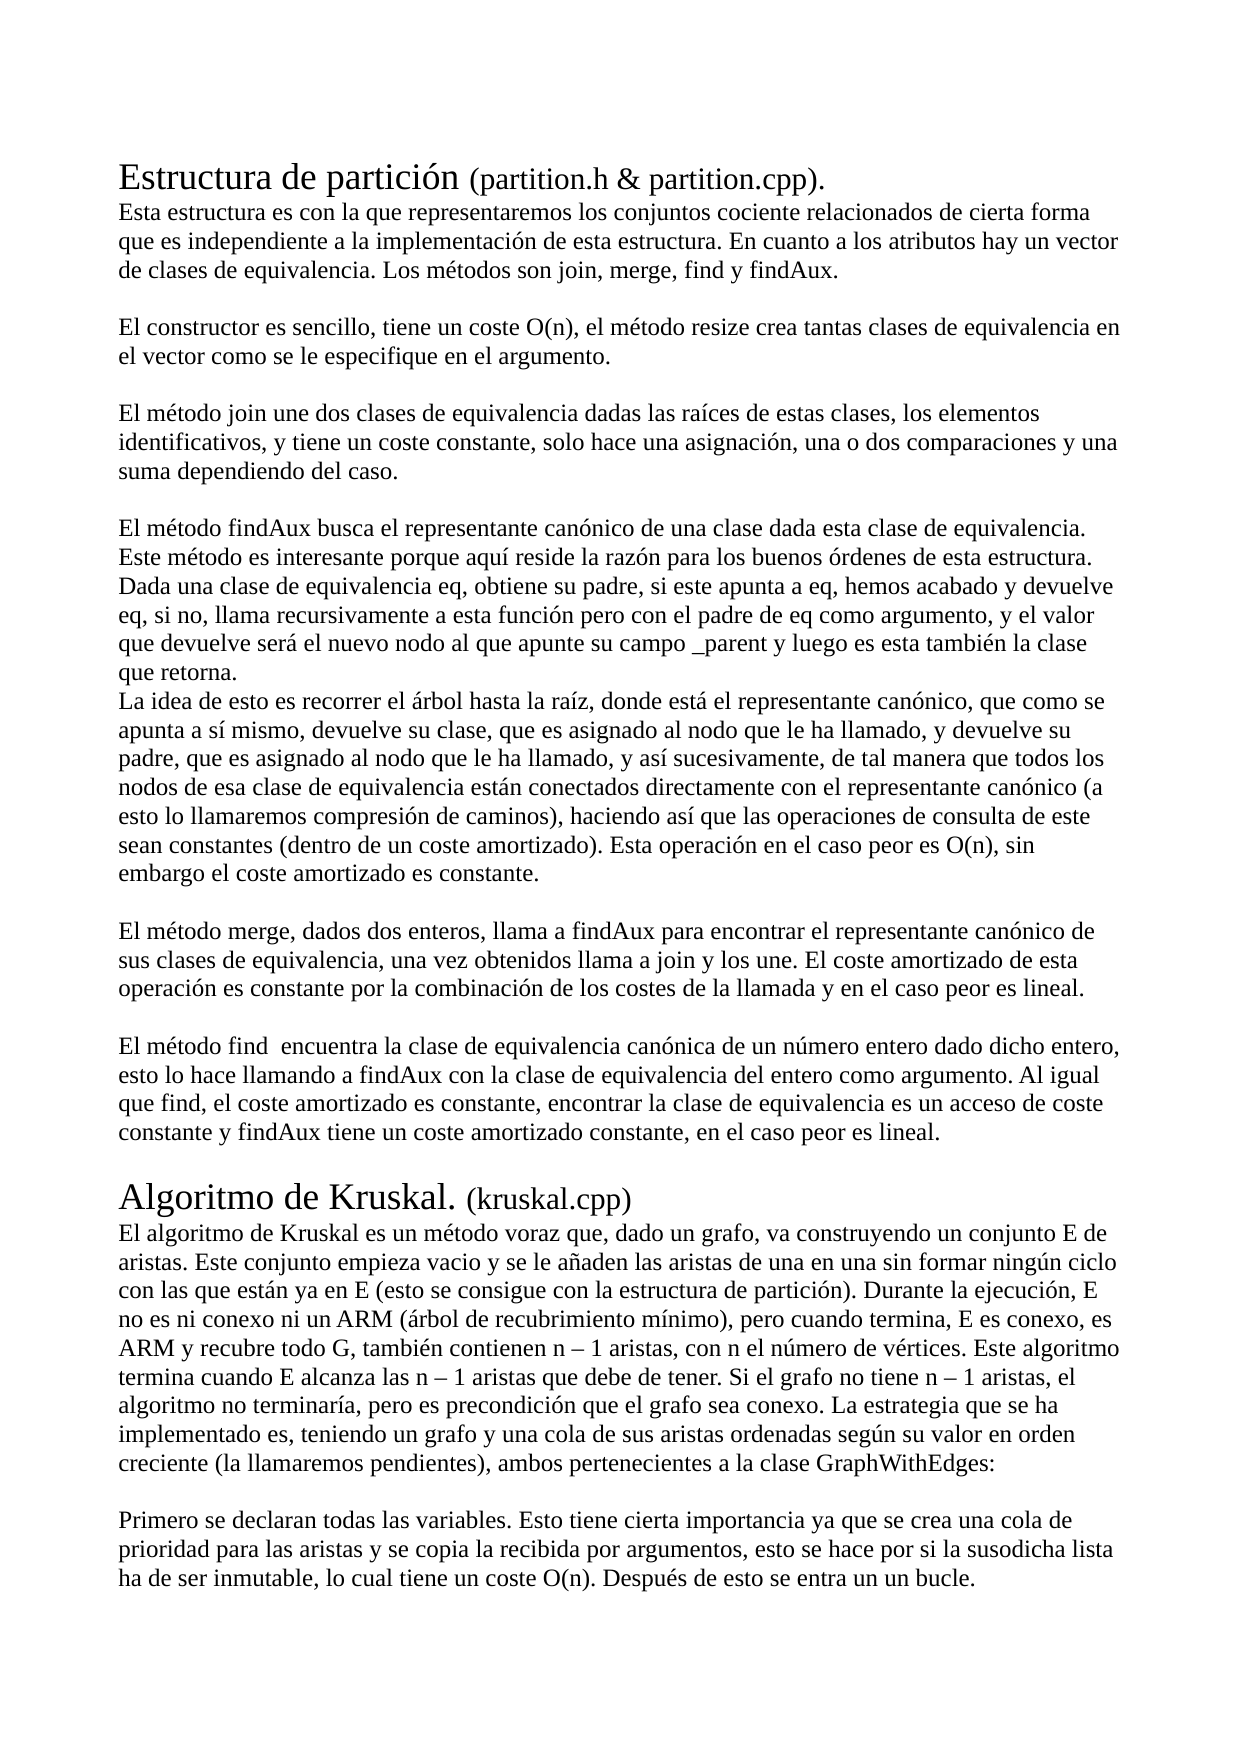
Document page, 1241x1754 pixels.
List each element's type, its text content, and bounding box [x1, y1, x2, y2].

text El método findAux busca el representante canónico de una clase dada esta clase de equivalencia. Este método es interesante porque aquí reside la razón para los buenos órdenes de esta estructura. Dada una clase de equivalencia eq, obtiene su padre, si este apunta a eq, hemos acabado y devuelve eq, si no, llama recursivamente a esta función pero con el padre de eq como argumento, y el valor que devuelve será el nuevo nodo al que apunte su campo _parent y luego es esta también la clase que retorna. [118, 513, 1122, 686]
text Estructura de partición (partition.h & partition.cpp). [118, 154, 1122, 197]
text Esta estructura es con la que representaremos los conjuntos cociente relacionados de cierta forma que es independiente a la implementación de esta estructura. En cuanto a los atributos hay un vector de clases de equivalencia. Los métodos son join, merge, find y findAux. [118, 197, 1122, 283]
text El algoritmo de Kruskal es un método voraz que, dado un grafo, va construyendo un conjunto E de aristas. Este conjunto empieza vacio y se le añaden las aristas de una en una sin formar ningún ciclo con las que están ya en E (esto se consigue con la estructura de partición). Durante la ejecución, E no es ni conexo ni un ARM (árbol de recubrimiento mínimo), pero cuando termina, E es conexo, es ARM y recubre todo G, también contienen n – 1 aristas, con n el número de vértices. Este algoritmo termina cuando E alcanza las n – 1 aristas que debe de tener. Si el grafo no tiene n – 1 aristas, el algoritmo no terminaría, pero es precondición que el grafo sea conexo. La estrategia que se ha implementado es, teniendo un grafo y una cola de sus aristas ordenadas según su valor en orden creciente (la llamaremos pendientes), ambos pertenecientes a la clase GraphWithEdges: [118, 1218, 1122, 1477]
text Algoritmo de Kruskal. (kruskal.cpp) [118, 1175, 1122, 1218]
text El método join une dos clases de equivalencia dadas las raíces de estas clases, los elementos identificativos, y tiene un coste constante, solo hace una asignación, una o dos comparaciones y una suma dependiendo del caso. [118, 398, 1122, 485]
text El constructor es sencillo, tiene un coste O(n), el método resize crea tantas clases de equivalencia en el vector como se le especifique en el argumento. [118, 312, 1122, 370]
text El método find encuentra la clase de equivalencia canónica de un número entero dado dicho entero, esto lo hace llamando a findAux con la clase de equivalencia del entero como argumento. Al igual que find, el coste amortizado es constante, encontrar la clase de equivalencia es un acceso de coste constante y findAux tiene un coste amortizado constante, en el caso peor es lineal. [118, 1031, 1122, 1146]
text La idea de esto es recorrer el árbol hasta la raíz, donde está el representante canónico, que como se apunta a sí mismo, devuelve su clase, que es asignado al nodo que le ha llamado, y devuelve su padre, que es asignado al nodo que le ha llamado, y así sucesivamente, de tal manera que todos los nodos de esa clase de equivalencia están conectados directamente con el representante canónico (a esto lo llamaremos compresión de caminos), haciendo así que las operaciones de consulta de este sean constantes (dentro de un coste amortizado). Esta operación en el caso peor es O(n), sin embargo el coste amortizado es constante. [118, 686, 1122, 887]
text El método merge, dados dos enteros, llama a findAux para encontrar el representante canónico de sus clases de equivalencia, una vez obtenidos llama a join y los une. El coste amortizado de esta operación es constante por la combinación de los costes de la llamada y en el caso peor es lineal. [118, 916, 1122, 1002]
text Primero se declaran todas las variables. Esto tiene cierta importancia ya que se crea una cola de prioridad para las aristas y se copia la recibida por argumentos, esto se hace por si la susodicha lista ha de ser inmutable, lo cual tiene un coste O(n). Después de esto se entra un un bucle. [118, 1505, 1122, 1592]
